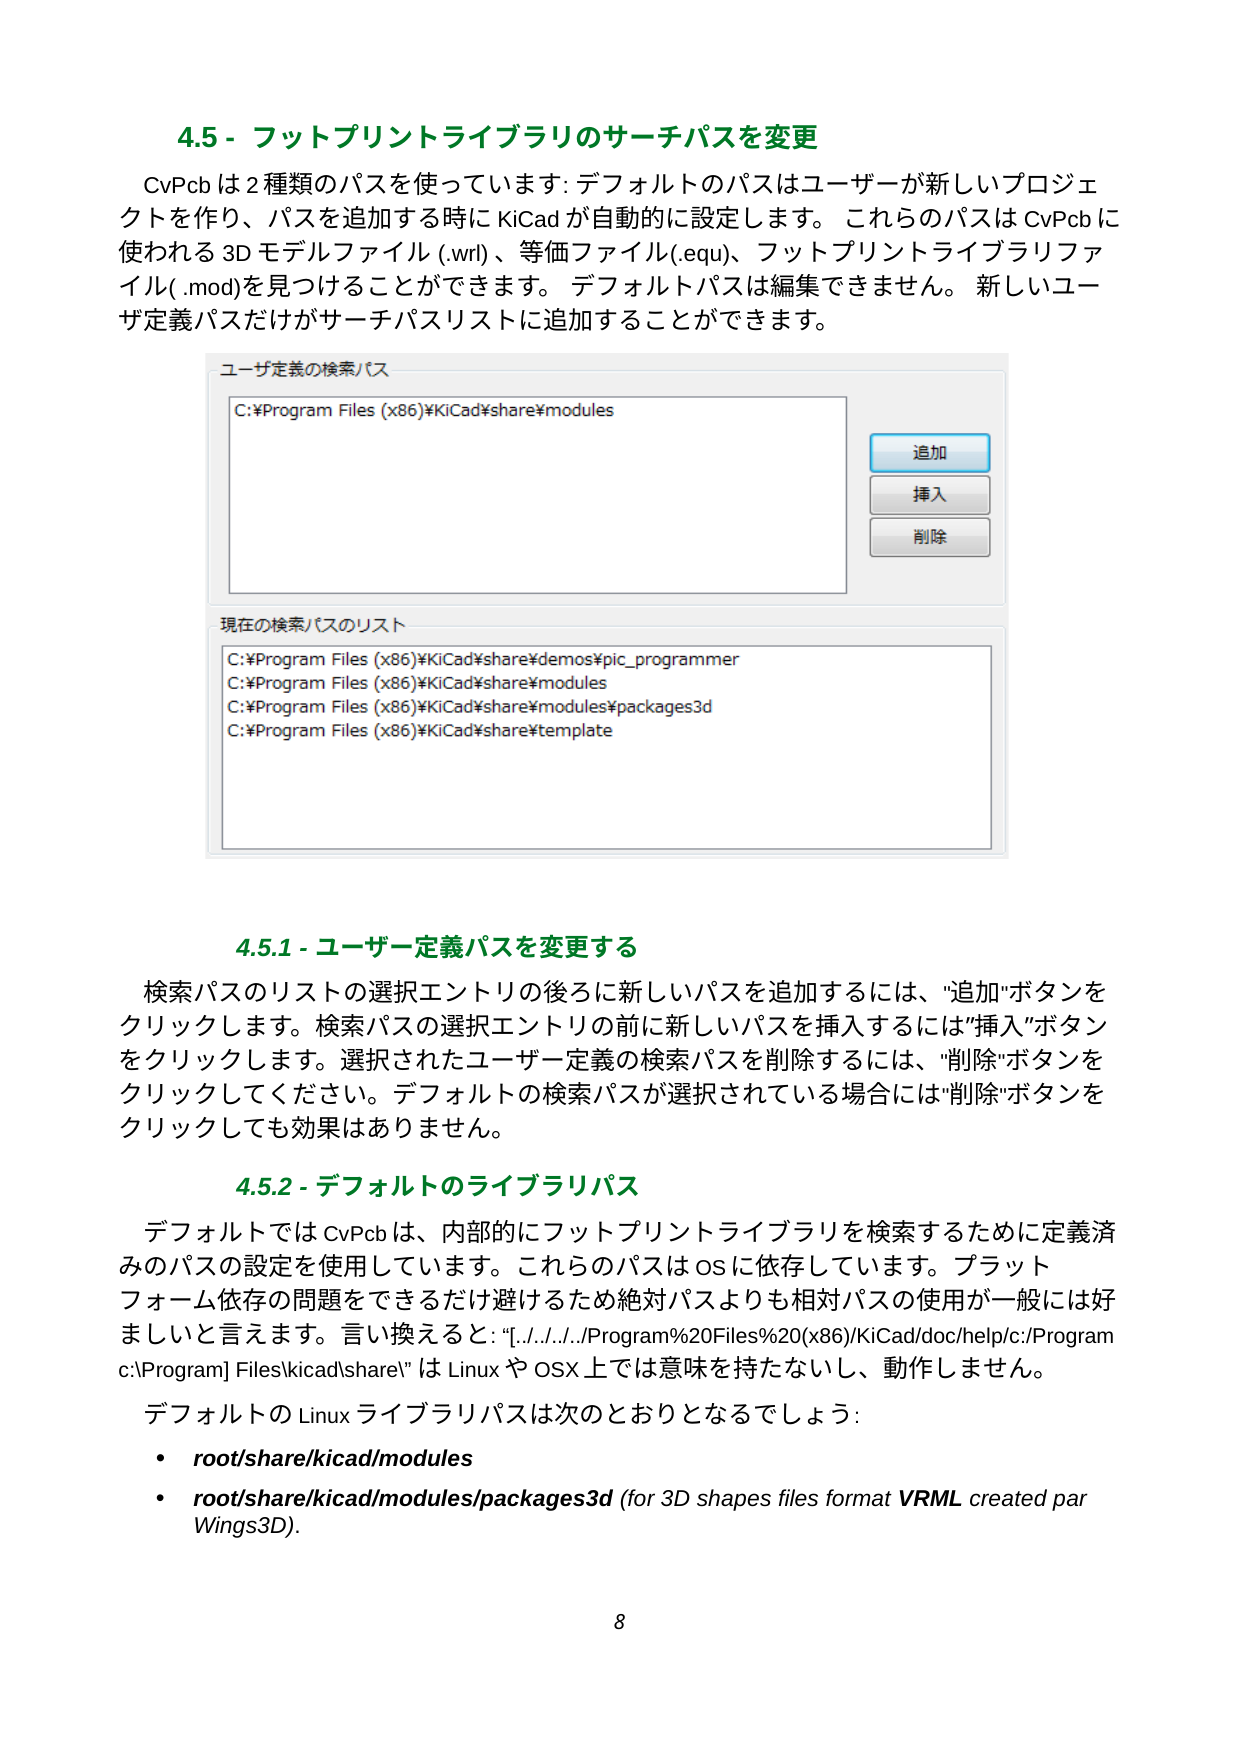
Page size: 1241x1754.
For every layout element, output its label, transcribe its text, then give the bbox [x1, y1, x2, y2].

subtitle デフォルトのライブラリパス [236, 1169, 1122, 1203]
list root/share/kicad/modules [156, 1444, 1122, 1472]
text デフォルトではCvPcbは、内部的にフットプリントライブラリを検索するために定義済みのパスの設定を使用しています。これらのパスはOSに依存しています。プラットフォーム依存の問題をできるだけ避けるため絶対パスよりも相対パスの使用が一般には好ましいと言えます。言い換えると: “[../../../../Program%20Files%20(x86)/KiCad/doc/help/c:/Program c:\Program] Files\kicad\share\” はLinuxやOSX上では意味を持たないし、動作しません。 [118, 1215, 1122, 1385]
subtitle ユーザー定義パスを変更する [236, 929, 1122, 963]
subtitle フットプリントライブラリのサーチパスを変更 [177, 118, 1122, 155]
text デフォルトのLinuxライブラリパスは次のとおりとなるでしょう: [118, 1397, 1122, 1431]
text 検索パスのリストの選択エントリの後ろに新しいパスを追加するには、"追加"ボタンをクリックします。検索パスの選択エントリの前に新しいパスを挿入するには”挿入”ボタンをクリックします。選択されたユーザー定義の検索パスを削除するには、"削除"ボタンをクリックしてください。デフォルトの検索パスが選択されている場合には"削除"ボタンをクリックしても効果はありません。 [118, 975, 1122, 1145]
text CvPcbは2種類のパスを使っています: デフォルトのパスはユーザーが新しいプロジェクトを作り、パスを追加する時にKiCadが自動的に設定します。 これらのパスはCvPcbに使われる3Dモデルファイル (.wrl) 、等価ファイル(.equ)、フットプリントライブラリファイル( .mod)を見つけることができます。 デフォルトパスは編集できません。 新しいユーザ定義パスだけがサーチパスリストに追加することができます。 [118, 167, 1122, 337]
list root/share/kicad/modules/packages3d (for 3D shapes files format VRML created par Wings3D). [156, 1484, 1122, 1538]
picture [205, 353, 1009, 859]
